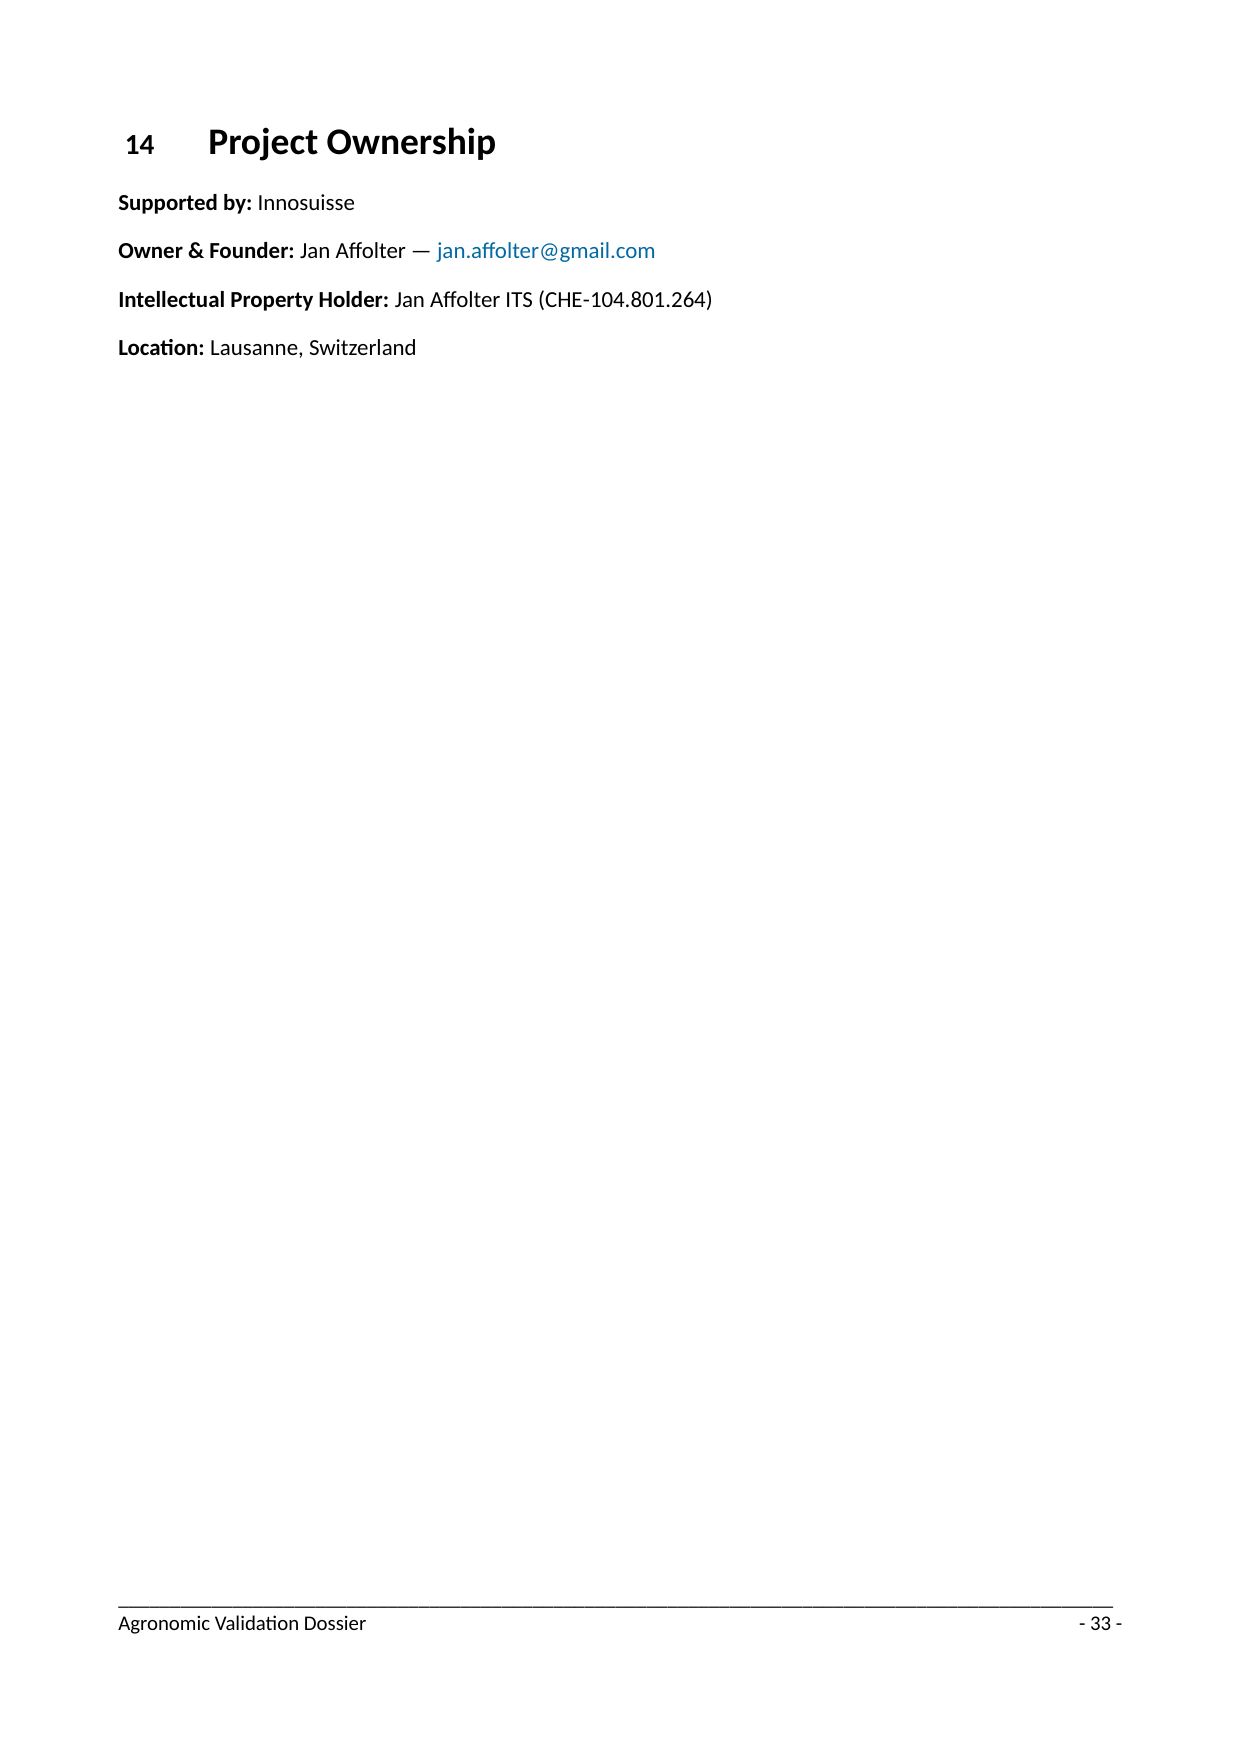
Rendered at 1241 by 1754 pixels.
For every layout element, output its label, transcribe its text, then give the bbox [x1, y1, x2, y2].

text Location: Lausanne, Switzerland [118, 333, 1122, 362]
text Intellectual Property Holder: Jan Affolter ITS (CHE‑104.801.264) [118, 285, 1122, 313]
subtitle Project Ownership [118, 118, 1122, 164]
text Supported by: Innosuisse [118, 188, 1122, 216]
text Owner & Founder: Jan Affolter — jan.affolter@gmail.com [118, 236, 1122, 264]
